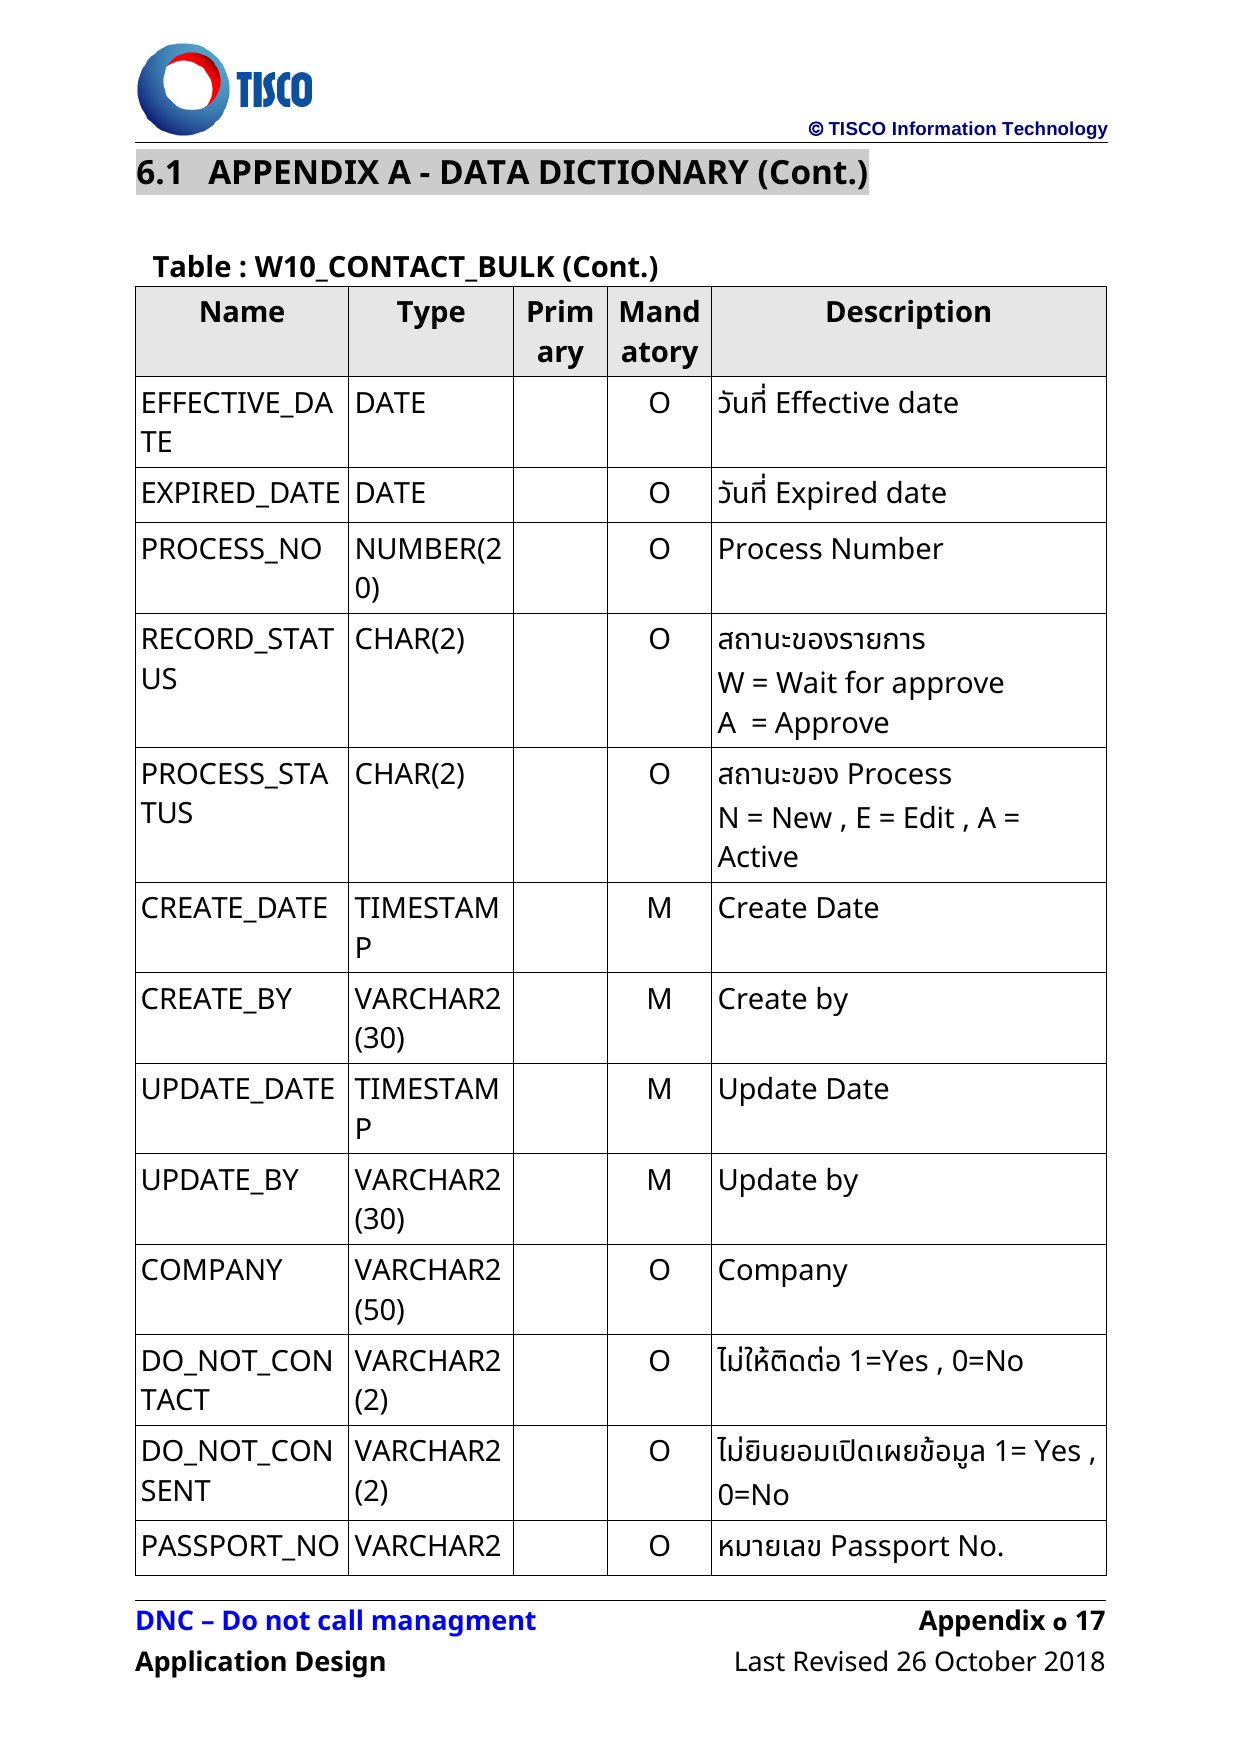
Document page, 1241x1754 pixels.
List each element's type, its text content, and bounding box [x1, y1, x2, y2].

table_cell NUMBER(20) [349, 523, 513, 613]
table_cell วันที่ Effective date [712, 377, 1106, 467]
table_cell VARCHAR2(2) [349, 1426, 513, 1520]
table_cell DATE [349, 468, 513, 522]
table_cell DATE [349, 377, 513, 467]
text 6.1 APPENDIX A - DATA DICTIONARY (Cont.) [136, 149, 1106, 195]
table_cell ไม่ยินยอมเปิดเผยข้อมูล 1= Yes , 0=No [712, 1426, 1106, 1520]
table_cell CHAR(2) [349, 748, 513, 882]
table_cell O [608, 614, 711, 747]
table_cell [514, 1335, 607, 1425]
table_cell O [608, 748, 711, 882]
table_cell PROCESS_NO [136, 523, 348, 613]
table_cell M [608, 883, 711, 972]
table_cell O [608, 1521, 711, 1575]
table_cell CREATE_BY [136, 973, 348, 1063]
table_cell Company [712, 1245, 1106, 1334]
table_cell [514, 1245, 607, 1334]
table_cell UPDATE_DATE [136, 1064, 348, 1153]
table_cell M [608, 1064, 711, 1153]
table_cell Create Date [712, 883, 1106, 972]
table_cell VARCHAR2(2) [349, 1335, 513, 1425]
table_cell VARCHAR2(50) [349, 1245, 513, 1334]
table_cell สถานะของ Process N = New , E = Edit , A = Active [712, 748, 1106, 882]
table_cell VARCHAR2(30) [349, 973, 513, 1063]
table_cell O [608, 1335, 711, 1425]
table_header Mandatory [608, 287, 711, 376]
table_cell PASSPORT_NO [136, 1521, 348, 1575]
table_cell Update Date [712, 1064, 1106, 1153]
table_cell CHAR(2) [349, 614, 513, 747]
table_cell [514, 468, 607, 522]
table_cell COMPANY [136, 1245, 348, 1334]
table_cell TIMESTAMP [349, 883, 513, 972]
table_cell VARCHAR2 [349, 1521, 513, 1575]
table_cell UPDATE_BY [136, 1154, 348, 1244]
table_cell [514, 973, 607, 1063]
table_cell M [608, 973, 711, 1063]
table_header Primary [514, 287, 607, 376]
table_cell [514, 1426, 607, 1520]
table_cell [514, 1154, 607, 1244]
table_cell RECORD_STATUS [136, 614, 348, 747]
table_cell DO_NOT_CONTACT [136, 1335, 348, 1425]
table_cell [514, 614, 607, 747]
table_cell [514, 377, 607, 467]
table_cell O [608, 1426, 711, 1520]
table_cell TIMESTAMP [349, 1064, 513, 1153]
table_cell [514, 1064, 607, 1153]
table_cell M [608, 1154, 711, 1244]
table_cell PROCESS_STATUS [136, 748, 348, 882]
table_cell O [608, 377, 711, 467]
table_cell [514, 748, 607, 882]
table_cell O [608, 1245, 711, 1334]
table_cell ไม่ให้ติดต่อ 1=Yes , 0=No [712, 1335, 1106, 1425]
table_cell Update by [712, 1154, 1106, 1244]
table_header Type [349, 287, 513, 376]
table_cell DO_NOT_CONSENT [136, 1426, 348, 1520]
table_cell หมายเลข Passport No. [712, 1521, 1106, 1575]
table_cell O [608, 468, 711, 522]
table_cell EXPIRED_DATE [136, 468, 348, 522]
table_cell [514, 883, 607, 972]
table_cell วันที่ Expired date [712, 468, 1106, 522]
table_cell O [608, 523, 711, 613]
table_header Description [712, 287, 1106, 376]
table_cell สถานะของรายการ W = Wait for approve A = Approve [712, 614, 1106, 747]
table_cell VARCHAR2(30) [349, 1154, 513, 1244]
table_cell [514, 523, 607, 613]
table_cell [514, 1521, 607, 1575]
table_cell EFFECTIVE_DATE [136, 377, 348, 467]
table_header Name [136, 287, 348, 376]
table_cell CREATE_DATE [136, 883, 348, 972]
table_cell Create by [712, 973, 1106, 1063]
table_cell Process Number [712, 523, 1106, 613]
text Table : W10_CONTACT_BULK (Cont.) [150, 246, 1106, 286]
